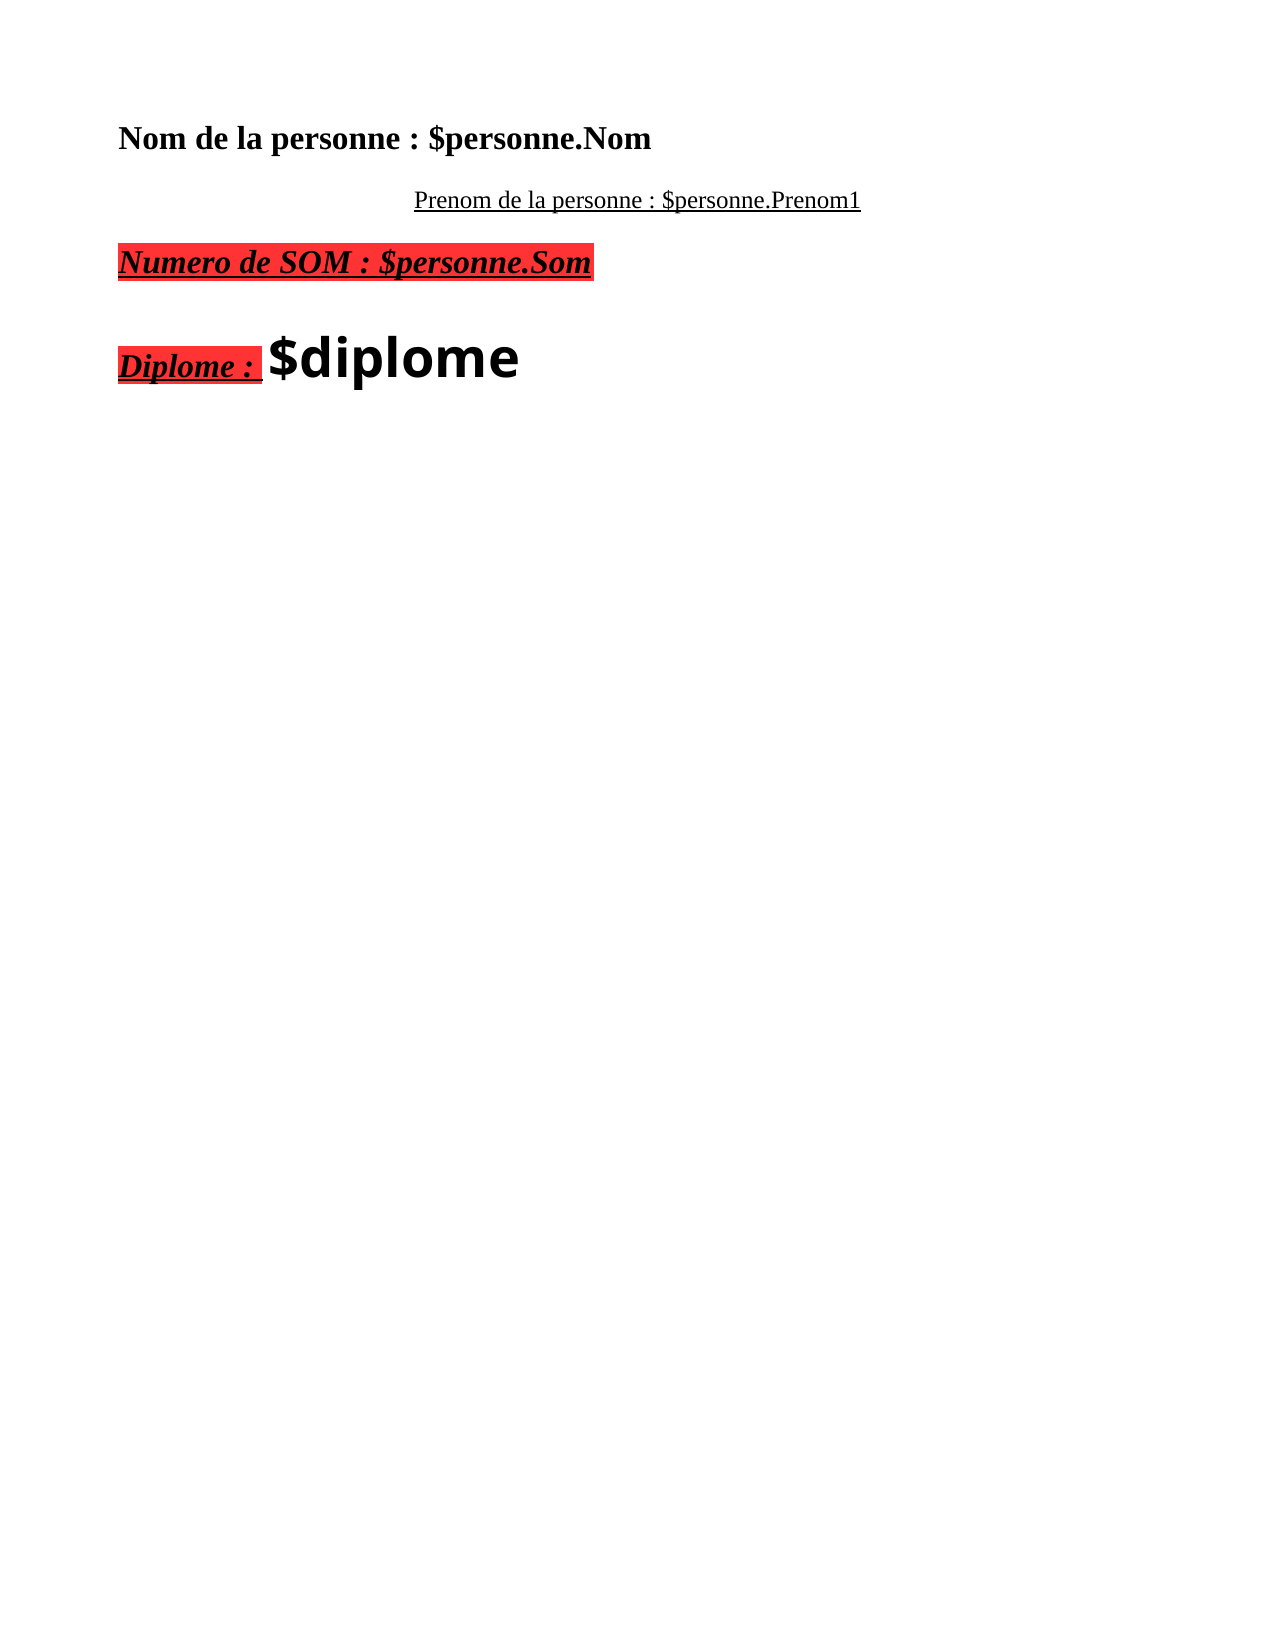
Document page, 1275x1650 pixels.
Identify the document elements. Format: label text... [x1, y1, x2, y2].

text Numero de SOM : $personne.Som [118, 243, 1157, 281]
text Diplome : $diplome [118, 319, 1157, 393]
text Nom de la personne : $personne.Nom [118, 118, 1157, 156]
text Prenom de la personne : $personne.Prenom1 [118, 185, 1157, 214]
